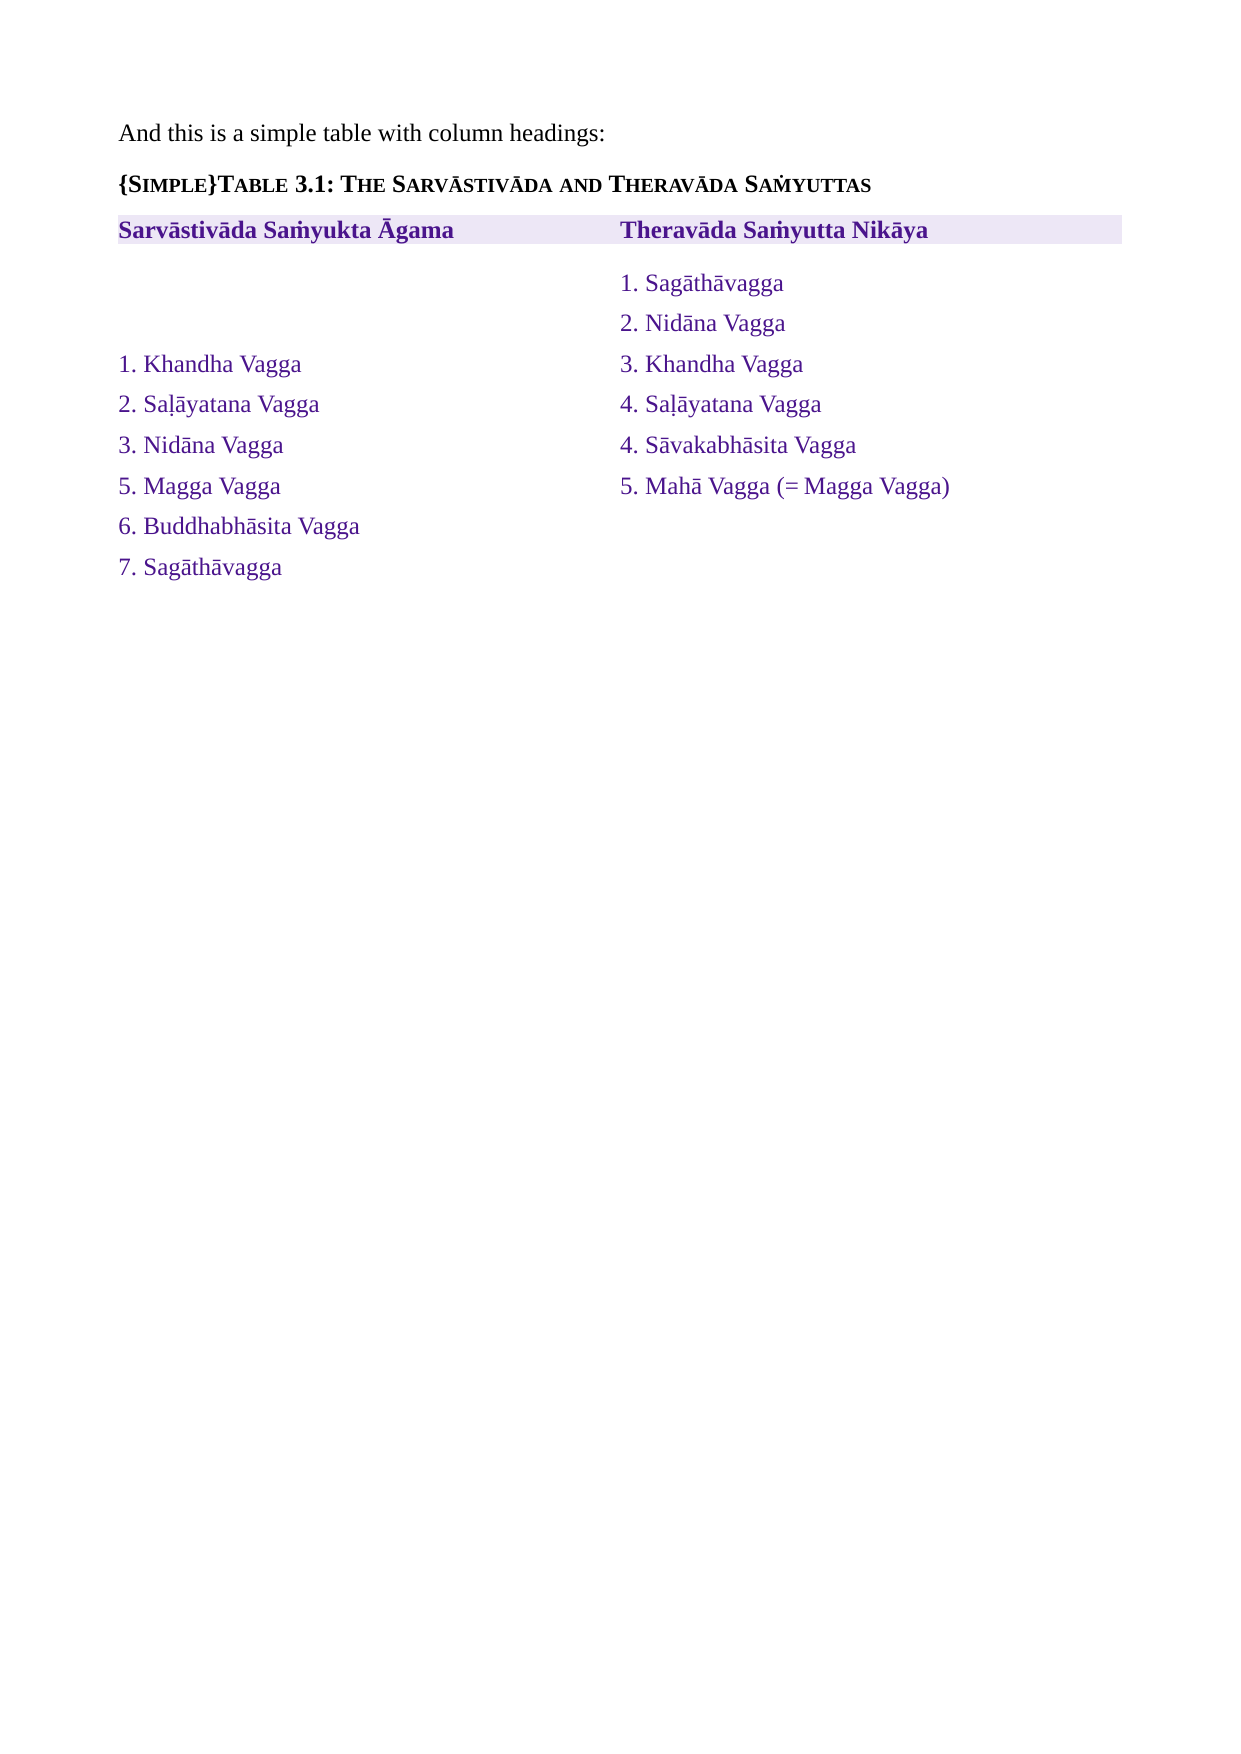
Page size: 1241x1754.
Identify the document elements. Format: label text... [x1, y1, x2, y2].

table_cell 6. Buddhabhāsita Vagga [118, 506, 620, 546]
table_header Sarvāstivāda Saṁyukta Āgama [118, 198, 620, 215]
table_cell 4. Sāvakabhāsita Vagga [620, 424, 1122, 465]
table_cell 5. Mahā Vagga (= Magga Vagga) [620, 465, 1122, 506]
table_cell 4. Saḷāyatana Vagga [620, 384, 1122, 424]
table_cell 3. Khandha Vagga [620, 343, 1122, 384]
table_cell [118, 262, 620, 302]
table_cell 1. Sagāthāvagga [620, 262, 1122, 302]
text And this is a simple table with column headings: [118, 118, 1122, 147]
table_cell 2. Saḷāyatana Vagga [118, 384, 620, 424]
table_cell 5. Magga Vagga [118, 465, 620, 506]
text {Simple}Table 3.1: The Sarvāstivāda and Theravāda Saṁyuttas [118, 169, 1122, 198]
table_cell 1. Khandha Vagga [118, 343, 620, 384]
table_cell [118, 303, 620, 343]
table_cell 3. Nidāna Vagga [118, 424, 620, 465]
table_cell 2. Nidāna Vagga [620, 303, 1122, 343]
table_cell [620, 546, 1122, 587]
table_cell [620, 506, 1122, 546]
table_header Theravāda Saṁyutta Nikāya [620, 244, 1122, 262]
table_header Sarvāstivāda Saṁyukta Āgama [118, 244, 620, 262]
table_header Theravāda Saṁyutta Nikāya [620, 198, 1122, 215]
table_cell 7. Sagāthāvagga [118, 546, 620, 587]
